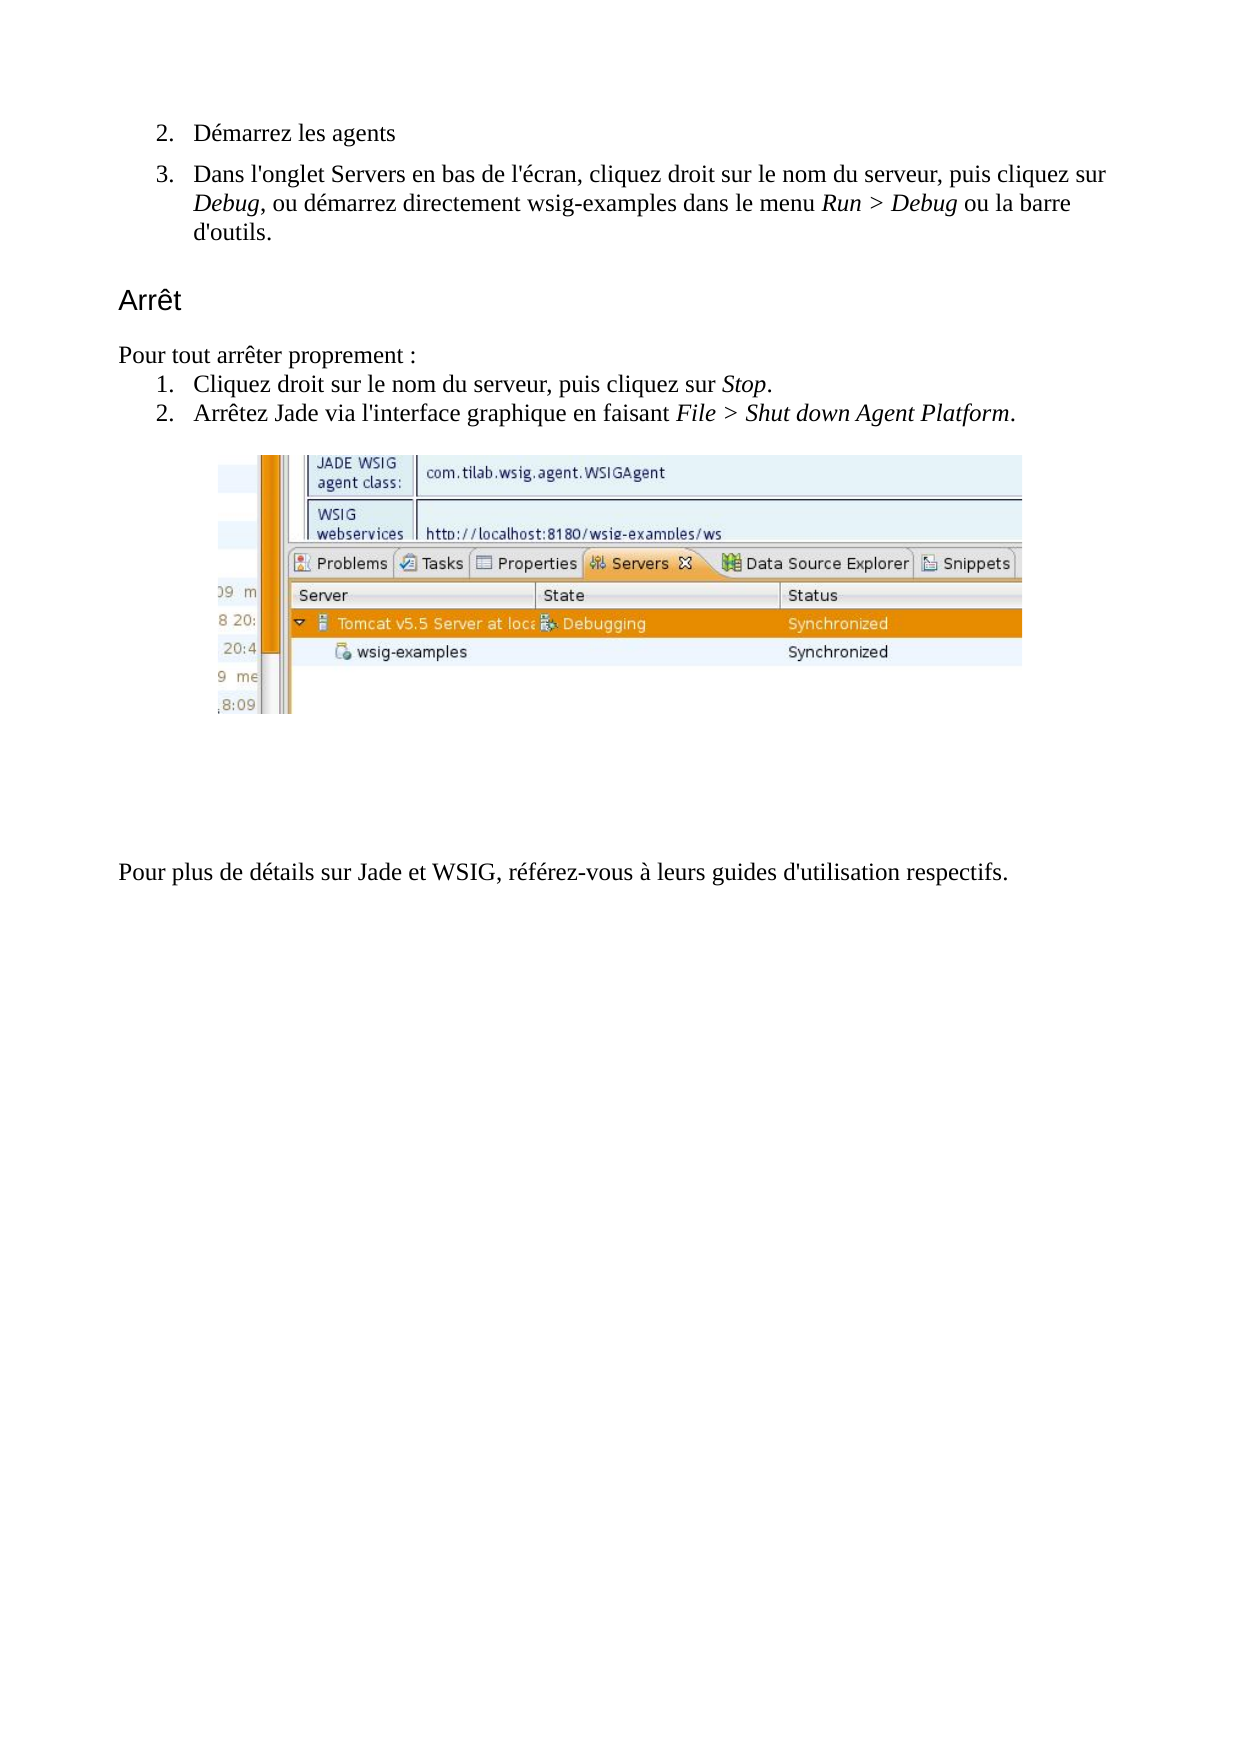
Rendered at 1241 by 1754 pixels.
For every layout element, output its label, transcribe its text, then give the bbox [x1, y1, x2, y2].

text Pour tout arrêter proprement : [118, 341, 1122, 369]
subtitle Arrêt [118, 283, 1122, 316]
list Cliquez droit sur le nom du serveur, puis cliquez sur Stop. [156, 369, 1122, 398]
picture [217, 455, 1023, 714]
text Pour plus de détails sur Jade et WSIG, référez-vous à leurs guides d'utilisation respectifs. [118, 857, 1122, 886]
list Dans l'onglet Servers en bas de l'écran, cliquez droit sur le nom du serveur, puis cliquez sur Debug, ou démarrez directement wsig-examples dans le menu Run > Debug ou la barre d'outils. [156, 159, 1122, 246]
list Démarrez les agents [156, 118, 1122, 147]
list Arrêtez Jade via l'interface graphique en faisant File > Shut down Agent Platform. [156, 398, 1122, 427]
